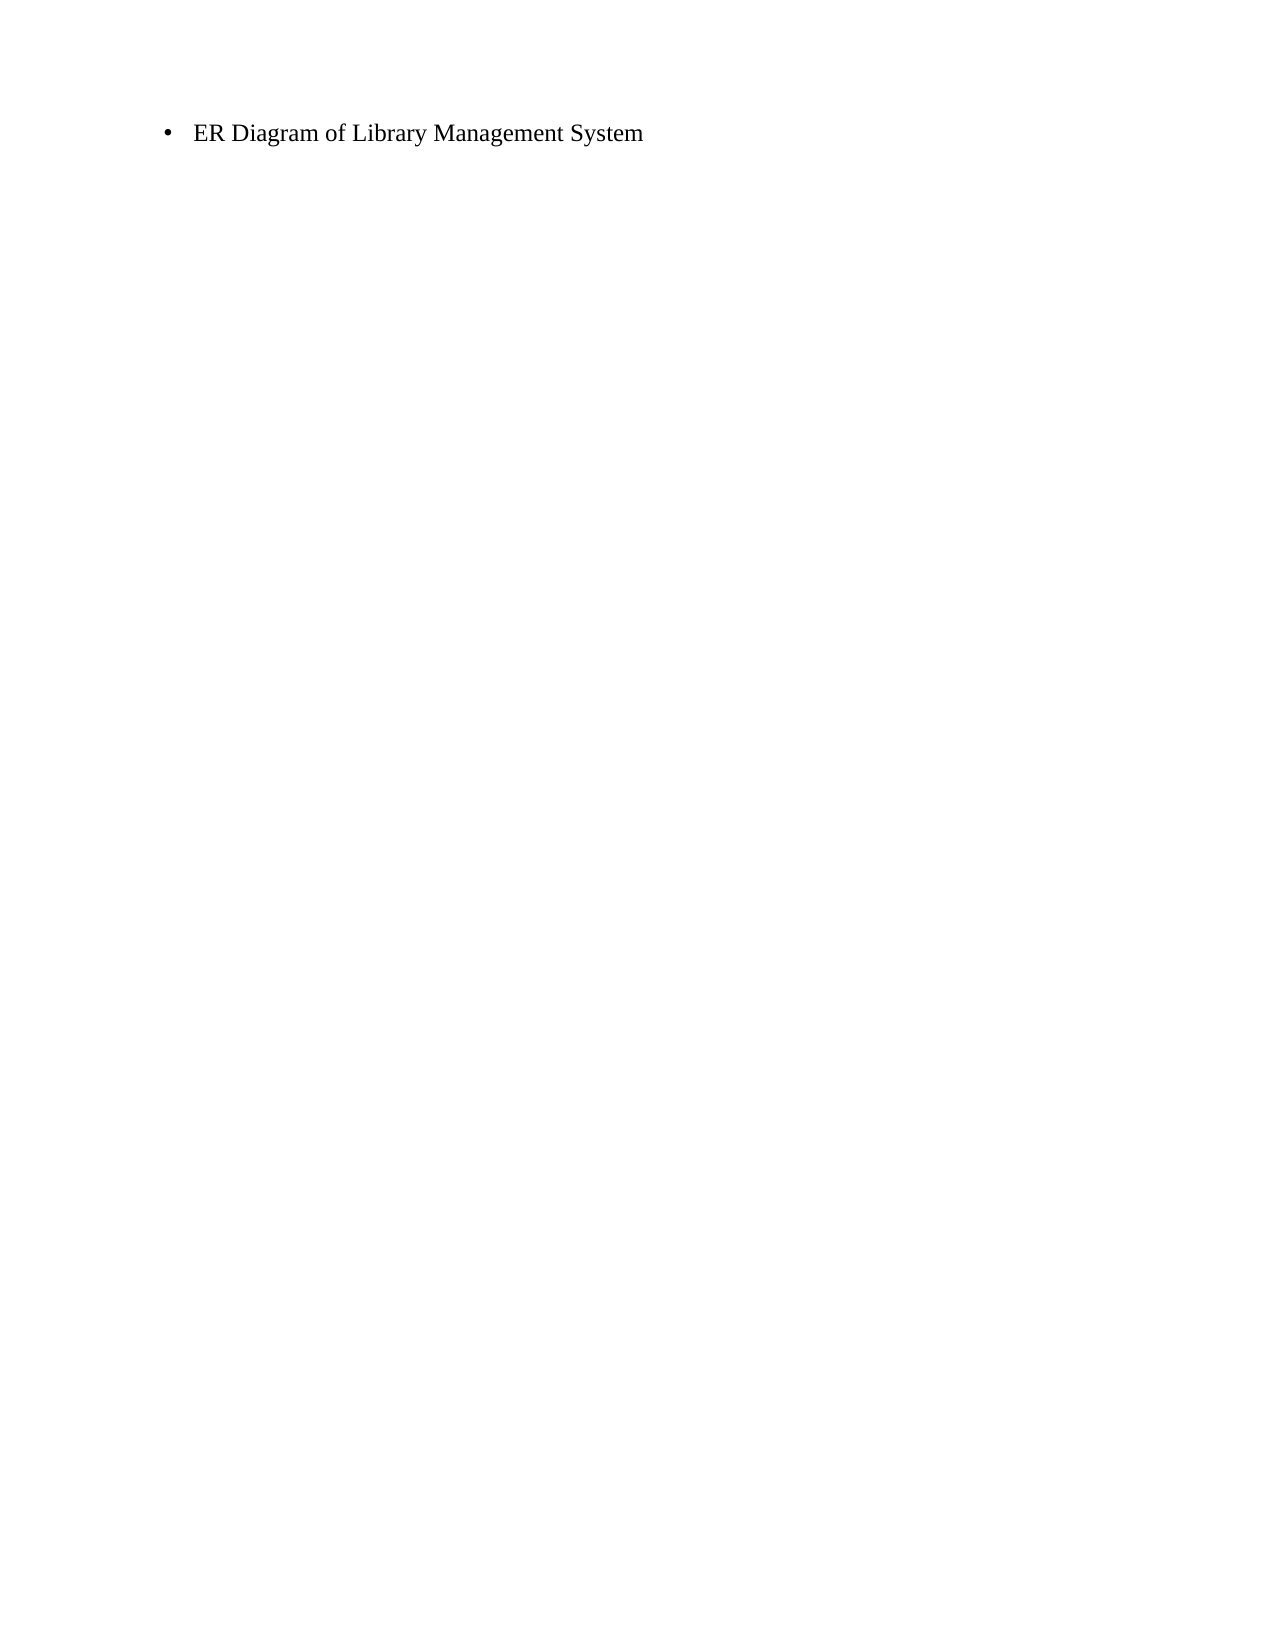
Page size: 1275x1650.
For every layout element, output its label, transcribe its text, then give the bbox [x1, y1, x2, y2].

list ER Diagram of Library Management System [164, 118, 1157, 147]
